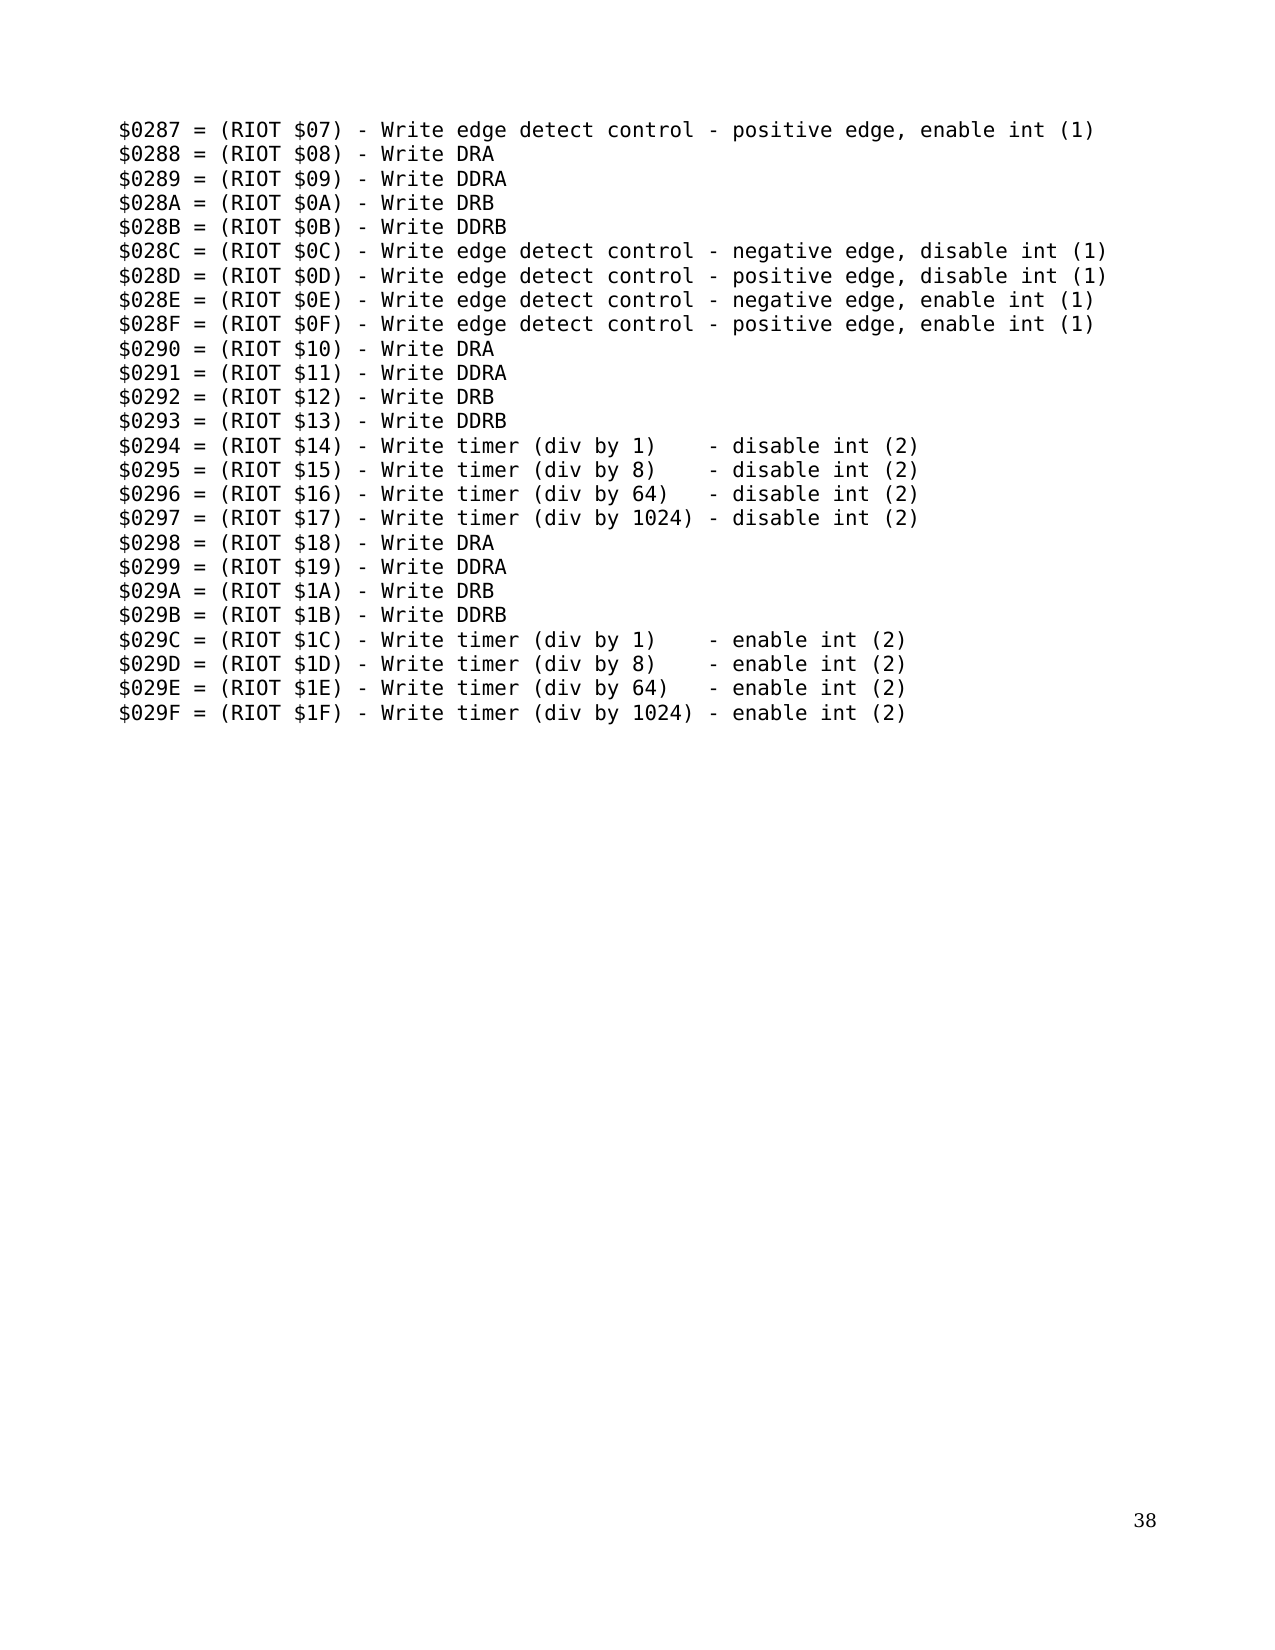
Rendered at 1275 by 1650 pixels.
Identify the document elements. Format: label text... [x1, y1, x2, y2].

text $028C = (RIOT $0C) - Write edge detect control - negative edge, disable int (1) [118, 239, 1157, 264]
text $0287 = (RIOT $07) - Write edge detect control - positive edge, enable int (1) [118, 118, 1157, 142]
text $0294 = (RIOT $14) - Write timer (div by 1) - disable int (2) [118, 434, 1157, 458]
text $029A = (RIOT $1A) - Write DRB [118, 579, 1157, 603]
text $028E = (RIOT $0E) - Write edge detect control - negative edge, enable int (1) [118, 288, 1157, 312]
text $0288 = (RIOT $08) - Write DRA [118, 142, 1157, 167]
text $0289 = (RIOT $09) - Write DDRA [118, 167, 1157, 191]
text $028A = (RIOT $0A) - Write DRB [118, 191, 1157, 215]
text $029D = (RIOT $1D) - Write timer (div by 8) - enable int (2) [118, 652, 1157, 676]
text $028D = (RIOT $0D) - Write edge detect control - positive edge, disable int (1) [118, 264, 1157, 288]
text $0298 = (RIOT $18) - Write DRA [118, 531, 1157, 555]
text $0299 = (RIOT $19) - Write DDRA [118, 555, 1157, 579]
text $0291 = (RIOT $11) - Write DDRA [118, 361, 1157, 385]
text $0296 = (RIOT $16) - Write timer (div by 64) - disable int (2) [118, 482, 1157, 506]
text $029C = (RIOT $1C) - Write timer (div by 1) - enable int (2) [118, 628, 1157, 652]
text $0292 = (RIOT $12) - Write DRB [118, 385, 1157, 409]
text $028B = (RIOT $0B) - Write DDRB [118, 215, 1157, 239]
text $029E = (RIOT $1E) - Write timer (div by 64) - enable int (2) [118, 676, 1157, 701]
text $0297 = (RIOT $17) - Write timer (div by 1024) - disable int (2) [118, 506, 1157, 531]
text $029F = (RIOT $1F) - Write timer (div by 1024) - enable int (2) [118, 701, 1157, 725]
text $0290 = (RIOT $10) - Write DRA [118, 337, 1157, 361]
text $028F = (RIOT $0F) - Write edge detect control - positive edge, enable int (1) [118, 312, 1157, 337]
text $029B = (RIOT $1B) - Write DDRB [118, 603, 1157, 628]
text $0293 = (RIOT $13) - Write DDRB [118, 409, 1157, 434]
text $0295 = (RIOT $15) - Write timer (div by 8) - disable int (2) [118, 458, 1157, 482]
